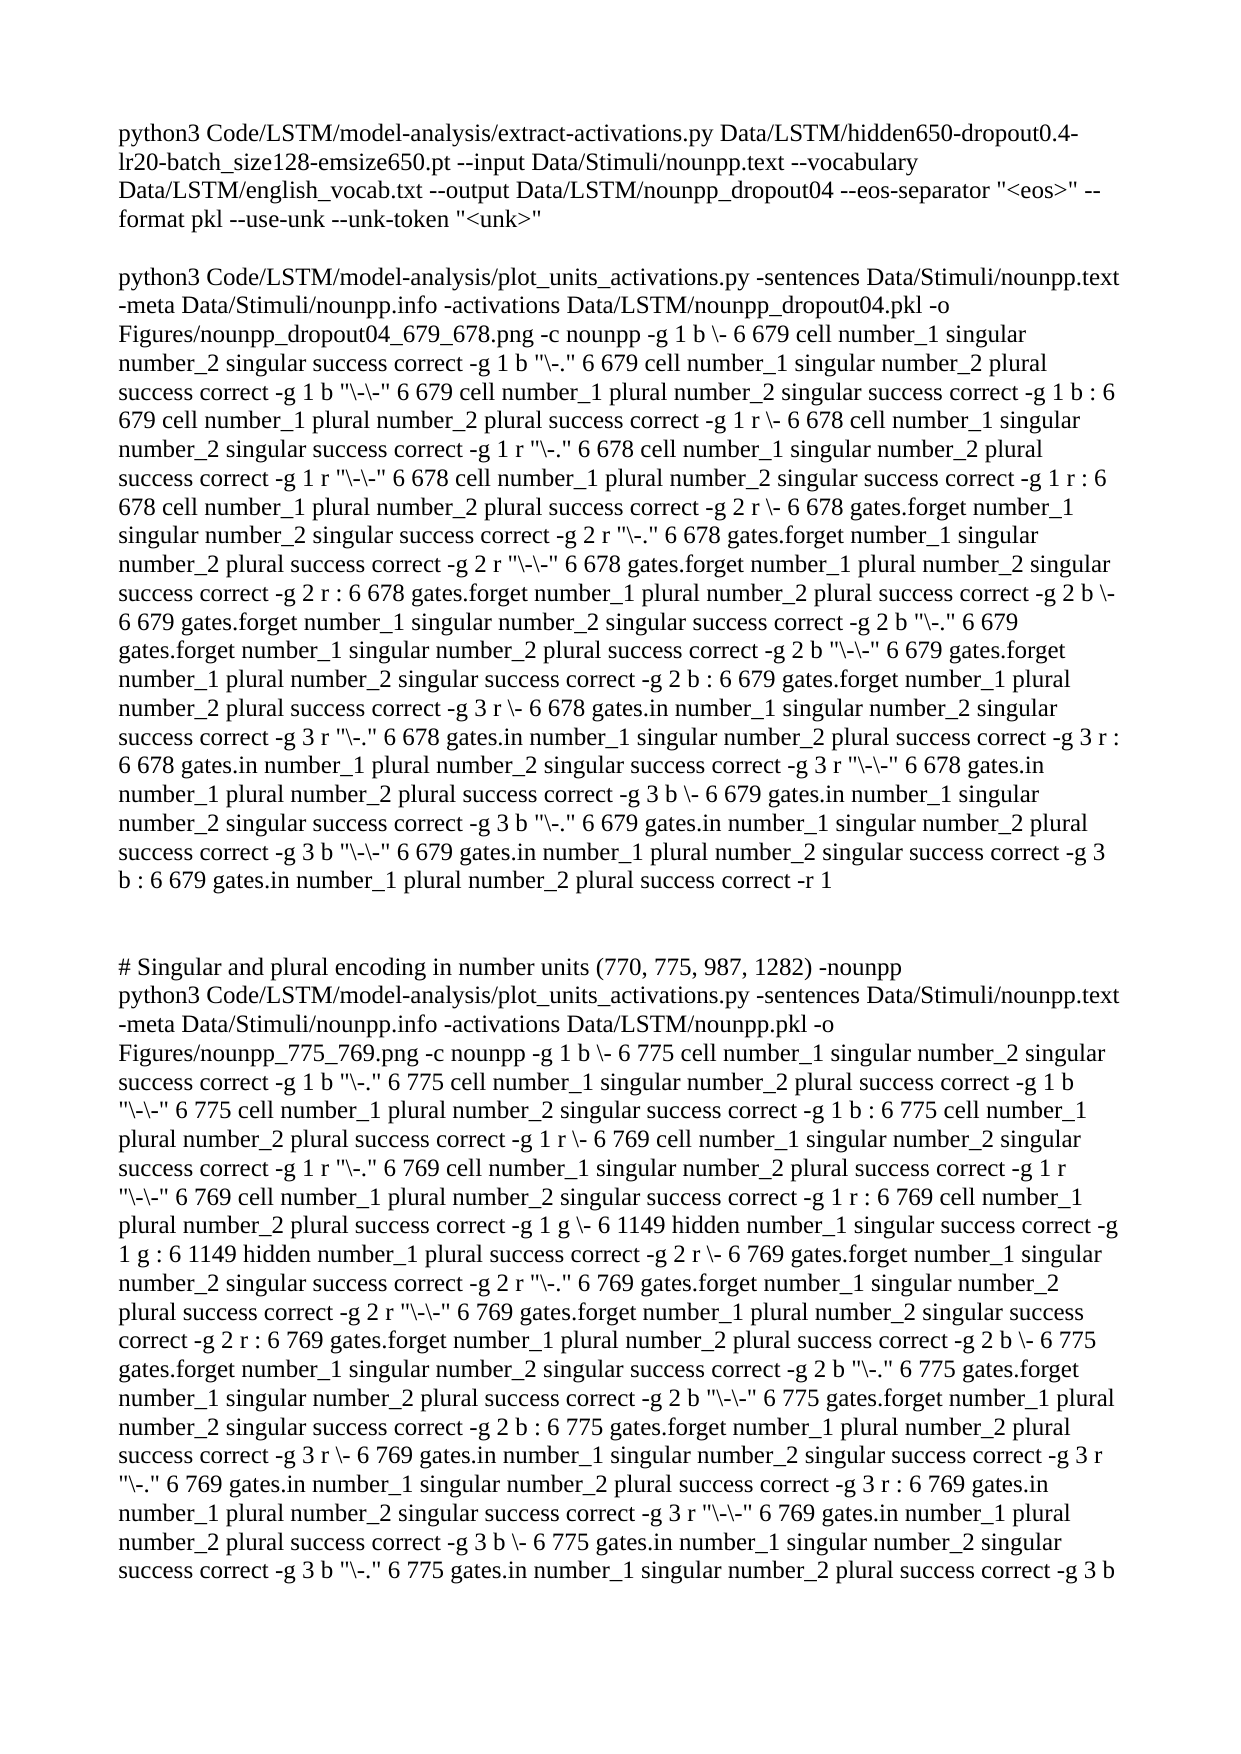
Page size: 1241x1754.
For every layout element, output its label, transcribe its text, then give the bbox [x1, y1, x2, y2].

text python3 Code/LSTM/model-analysis/plot_units_activations.py -sentences Data/Stimuli/nounpp.text -meta Data/Stimuli/nounpp.info -activations Data/LSTM/nounpp.pkl -o Figures/nounpp_775_769.png -c nounpp -g 1 b \- 6 775 cell number_1 singular number_2 singular success correct -g 1 b "\-." 6 775 cell number_1 singular number_2 plural success correct -g 1 b "\-\-" 6 775 cell number_1 plural number_2 singular success correct -g 1 b : 6 775 cell number_1 plural number_2 plural success correct -g 1 r \- 6 769 cell number_1 singular number_2 singular success correct -g 1 r "\-." 6 769 cell number_1 singular number_2 plural success correct -g 1 r "\-\-" 6 769 cell number_1 plural number_2 singular success correct -g 1 r : 6 769 cell number_1 plural number_2 plural success correct -g 1 g \- 6 1149 hidden number_1 singular success correct -g 1 g : 6 1149 hidden number_1 plural success correct -g 2 r \- 6 769 gates.forget number_1 singular number_2 singular success correct -g 2 r "\-." 6 769 gates.forget number_1 singular number_2 plural success correct -g 2 r "\-\-" 6 769 gates.forget number_1 plural number_2 singular success correct -g 2 r : 6 769 gates.forget number_1 plural number_2 plural success correct -g 2 b \- 6 775 gates.forget number_1 singular number_2 singular success correct -g 2 b "\-." 6 775 gates.forget number_1 singular number_2 plural success correct -g 2 b "\-\-" 6 775 gates.forget number_1 plural number_2 singular success correct -g 2 b : 6 775 gates.forget number_1 plural number_2 plural success correct -g 3 r \- 6 769 gates.in number_1 singular number_2 singular success correct -g 3 r "\-." 6 769 gates.in number_1 singular number_2 plural success correct -g 3 r : 6 769 gates.in number_1 plural number_2 singular success correct -g 3 r "\-\-" 6 769 gates.in number_1 plural number_2 plural success correct -g 3 b \- 6 775 gates.in number_1 singular number_2 singular success correct -g 3 b "\-." 6 775 gates.in number_1 singular number_2 plural success correct -g 3 b [118, 981, 1122, 1584]
text python3 Code/LSTM/model-analysis/plot_units_activations.py -sentences Data/Stimuli/nounpp.text -meta Data/Stimuli/nounpp.info -activations Data/LSTM/nounpp_dropout04.pkl -o Figures/nounpp_dropout04_679_678.png -c nounpp -g 1 b \- 6 679 cell number_1 singular number_2 singular success correct -g 1 b "\-." 6 679 cell number_1 singular number_2 plural success correct -g 1 b "\-\-" 6 679 cell number_1 plural number_2 singular success correct -g 1 b : 6 679 cell number_1 plural number_2 plural success correct -g 1 r \- 6 678 cell number_1 singular number_2 singular success correct -g 1 r "\-." 6 678 cell number_1 singular number_2 plural success correct -g 1 r "\-\-" 6 678 cell number_1 plural number_2 singular success correct -g 1 r : 6 678 cell number_1 plural number_2 plural success correct -g 2 r \- 6 678 gates.forget number_1 singular number_2 singular success correct -g 2 r "\-." 6 678 gates.forget number_1 singular number_2 plural success correct -g 2 r "\-\-" 6 678 gates.forget number_1 plural number_2 singular success correct -g 2 r : 6 678 gates.forget number_1 plural number_2 plural success correct -g 2 b \- 6 679 gates.forget number_1 singular number_2 singular success correct -g 2 b "\-." 6 679 gates.forget number_1 singular number_2 plural success correct -g 2 b "\-\-" 6 679 gates.forget number_1 plural number_2 singular success correct -g 2 b : 6 679 gates.forget number_1 plural number_2 plural success correct -g 3 r \- 6 678 gates.in number_1 singular number_2 singular success correct -g 3 r "\-." 6 678 gates.in number_1 singular number_2 plural success correct -g 3 r : 6 678 gates.in number_1 plural number_2 singular success correct -g 3 r "\-\-" 6 678 gates.in number_1 plural number_2 plural success correct -g 3 b \- 6 679 gates.in number_1 singular number_2 singular success correct -g 3 b "\-." 6 679 gates.in number_1 singular number_2 plural success correct -g 3 b "\-\-" 6 679 gates.in number_1 plural number_2 singular success correct -g 3 b : 6 679 gates.in number_1 plural number_2 plural success correct -r 1 [118, 262, 1122, 894]
text python3 Code/LSTM/model-analysis/extract-activations.py Data/LSTM/hidden650-dropout0.4-lr20-batch_size128-emsize650.pt --input Data/Stimuli/nounpp.text --vocabulary Data/LSTM/english_vocab.txt --output Data/LSTM/nounpp_dropout04 --eos-separator "<eos>" --format pkl --use-unk --unk-token "<unk>" [118, 118, 1122, 233]
text # Singular and plural encoding in number units (770, 775, 987, 1282) -nounpp [118, 952, 1122, 981]
